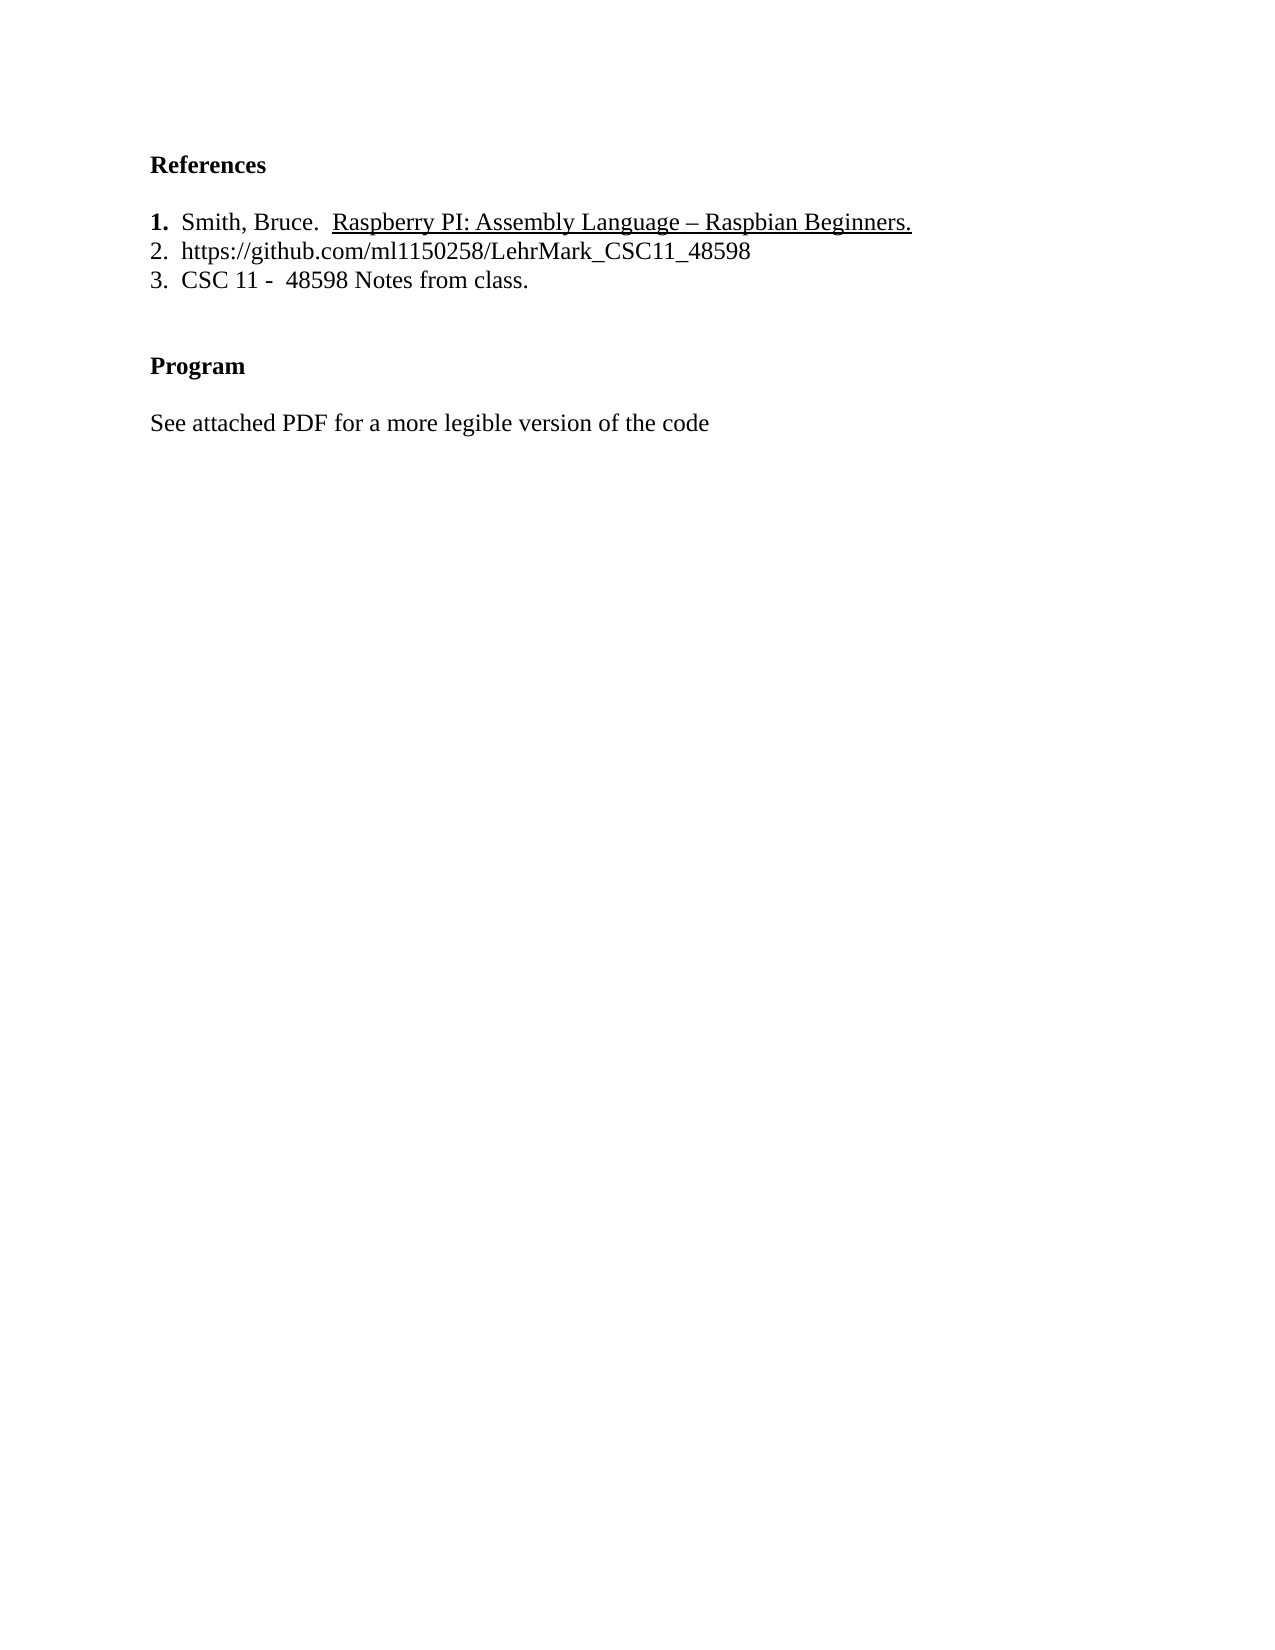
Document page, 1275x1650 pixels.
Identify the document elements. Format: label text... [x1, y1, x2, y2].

text 3. CSC 11 - 48598 Notes from class. [150, 265, 1125, 294]
text Program [150, 351, 1125, 380]
text See attached PDF for a more legible version of the code [150, 408, 1125, 437]
text References [150, 150, 1125, 179]
text 1. Smith, Bruce. Raspberry PI: Assembly Language – Raspbian Beginners. [150, 207, 1125, 236]
text 2. https://github.com/ml1150258/LehrMark_CSC11_48598 [150, 236, 1125, 265]
